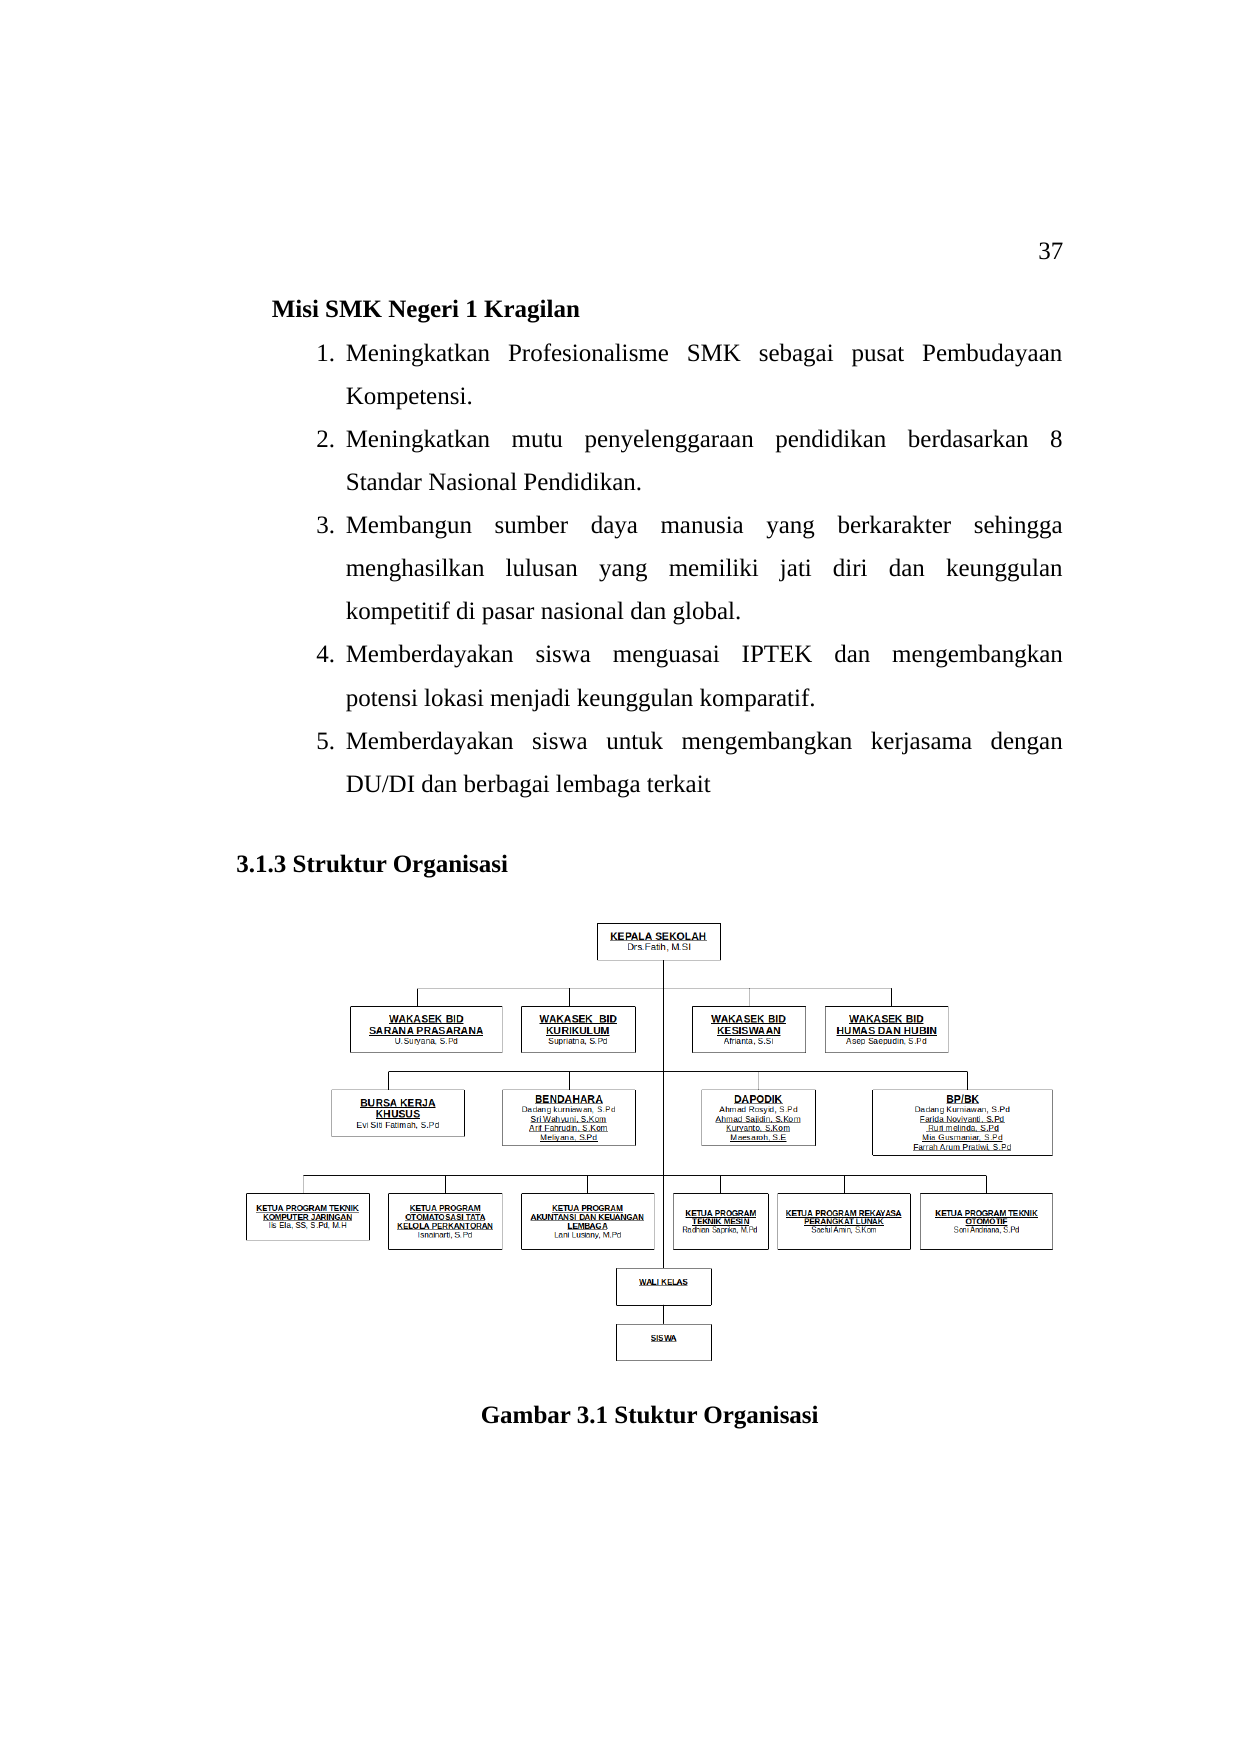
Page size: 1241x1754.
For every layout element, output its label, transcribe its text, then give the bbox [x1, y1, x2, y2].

list Membangun sumber daya manusia yang berkarakter sehingga menghasilkan lulusan yang memiliki jati diri dan keunggulan kompetitif di pasar nasional dan global. [316, 510, 1063, 625]
list Meningkatkan mutu penyelenggaraan pendidikan berdasarkan 8 Standar Nasional Pendidikan. [316, 424, 1063, 496]
text Gambar 3.1 Stuktur Organisasi [236, 1378, 1063, 1429]
list Meningkatkan Profesionalisme SMK sebagai pusat Pembudayaan Kompetensi. [316, 338, 1063, 409]
list Memberdayakan siswa untuk mengembangkan kerjasama dengan DU/DI dan berbagai lembaga terkait [316, 726, 1063, 798]
text Misi SMK Negeri 1 Kragilan [272, 294, 1063, 323]
list Memberdayakan siswa menguasai IPTEK dan mengembangkan potensi lokasi menjadi keunggulan komparatif. [316, 639, 1063, 711]
subtitle 3.1.3 Struktur Organisasi [236, 849, 1063, 878]
picture [236, 913, 1063, 1378]
